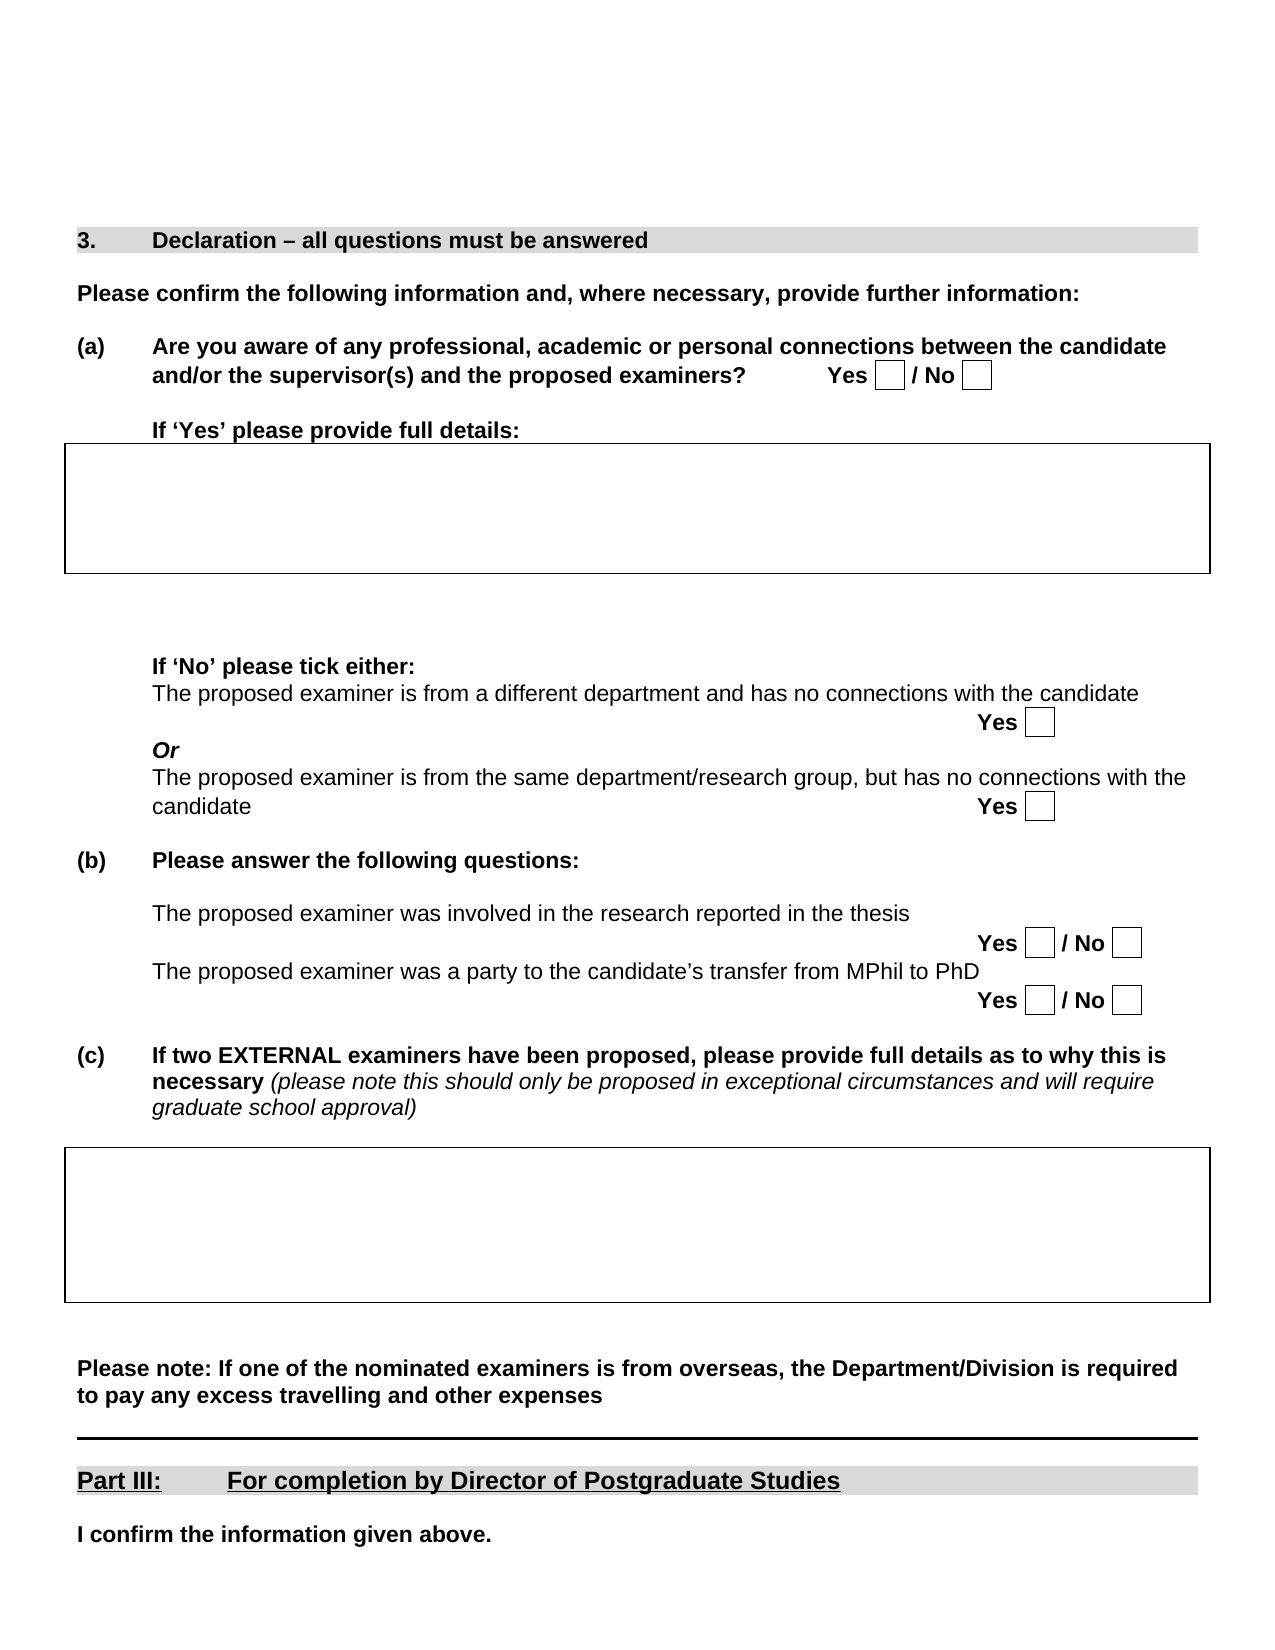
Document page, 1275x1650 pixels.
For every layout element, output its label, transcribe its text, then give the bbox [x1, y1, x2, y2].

text The proposed examiner was involved in the research reported in the thesis [77, 900, 1198, 926]
text (a) Are you aware of any professional, academic or personal connections between the candidate and/or the supervisor(s) and the proposed examiners? Yes / No [77, 333, 1198, 390]
text Part III: For completion by Director of Postgraduate Studies [77, 1466, 1198, 1495]
text Yes / No [902, 984, 1198, 1015]
text (c) If two EXTERNAL examiners have been proposed, please provide full details as to why this is necessary (please note this should only be proposed in exceptional circumstances and will require graduate school approval) [77, 1042, 1198, 1121]
table_header [66, 444, 1209, 573]
text If ‘Yes’ please provide full details: [77, 417, 1198, 443]
text Please note: If one of the nominated examiners is from overseas, the Department/Division is required to pay any excess travelling and other expenses [77, 1355, 1198, 1408]
text I confirm the information given above. [77, 1521, 1198, 1547]
text If ‘No’ please tick either: [77, 653, 1198, 679]
text (b) Please answer the following questions: [77, 847, 1198, 874]
text The proposed examiner is from the same department/research group, but has no connections with the candidate Yes [152, 763, 1198, 821]
text 3. Declaration – all questions must be answered [77, 227, 1198, 253]
table_header [66, 1148, 1209, 1302]
text Yes / No [902, 926, 1198, 958]
text The proposed examiner was a party to the candidate’s transfer from MPhil to PhD [77, 958, 1198, 984]
text Or [77, 737, 1198, 763]
text Please confirm the following information and, where necessary, provide further information: [77, 280, 1198, 306]
text The proposed examiner is from a different department and has no connections with the candidate Yes [77, 679, 1198, 737]
